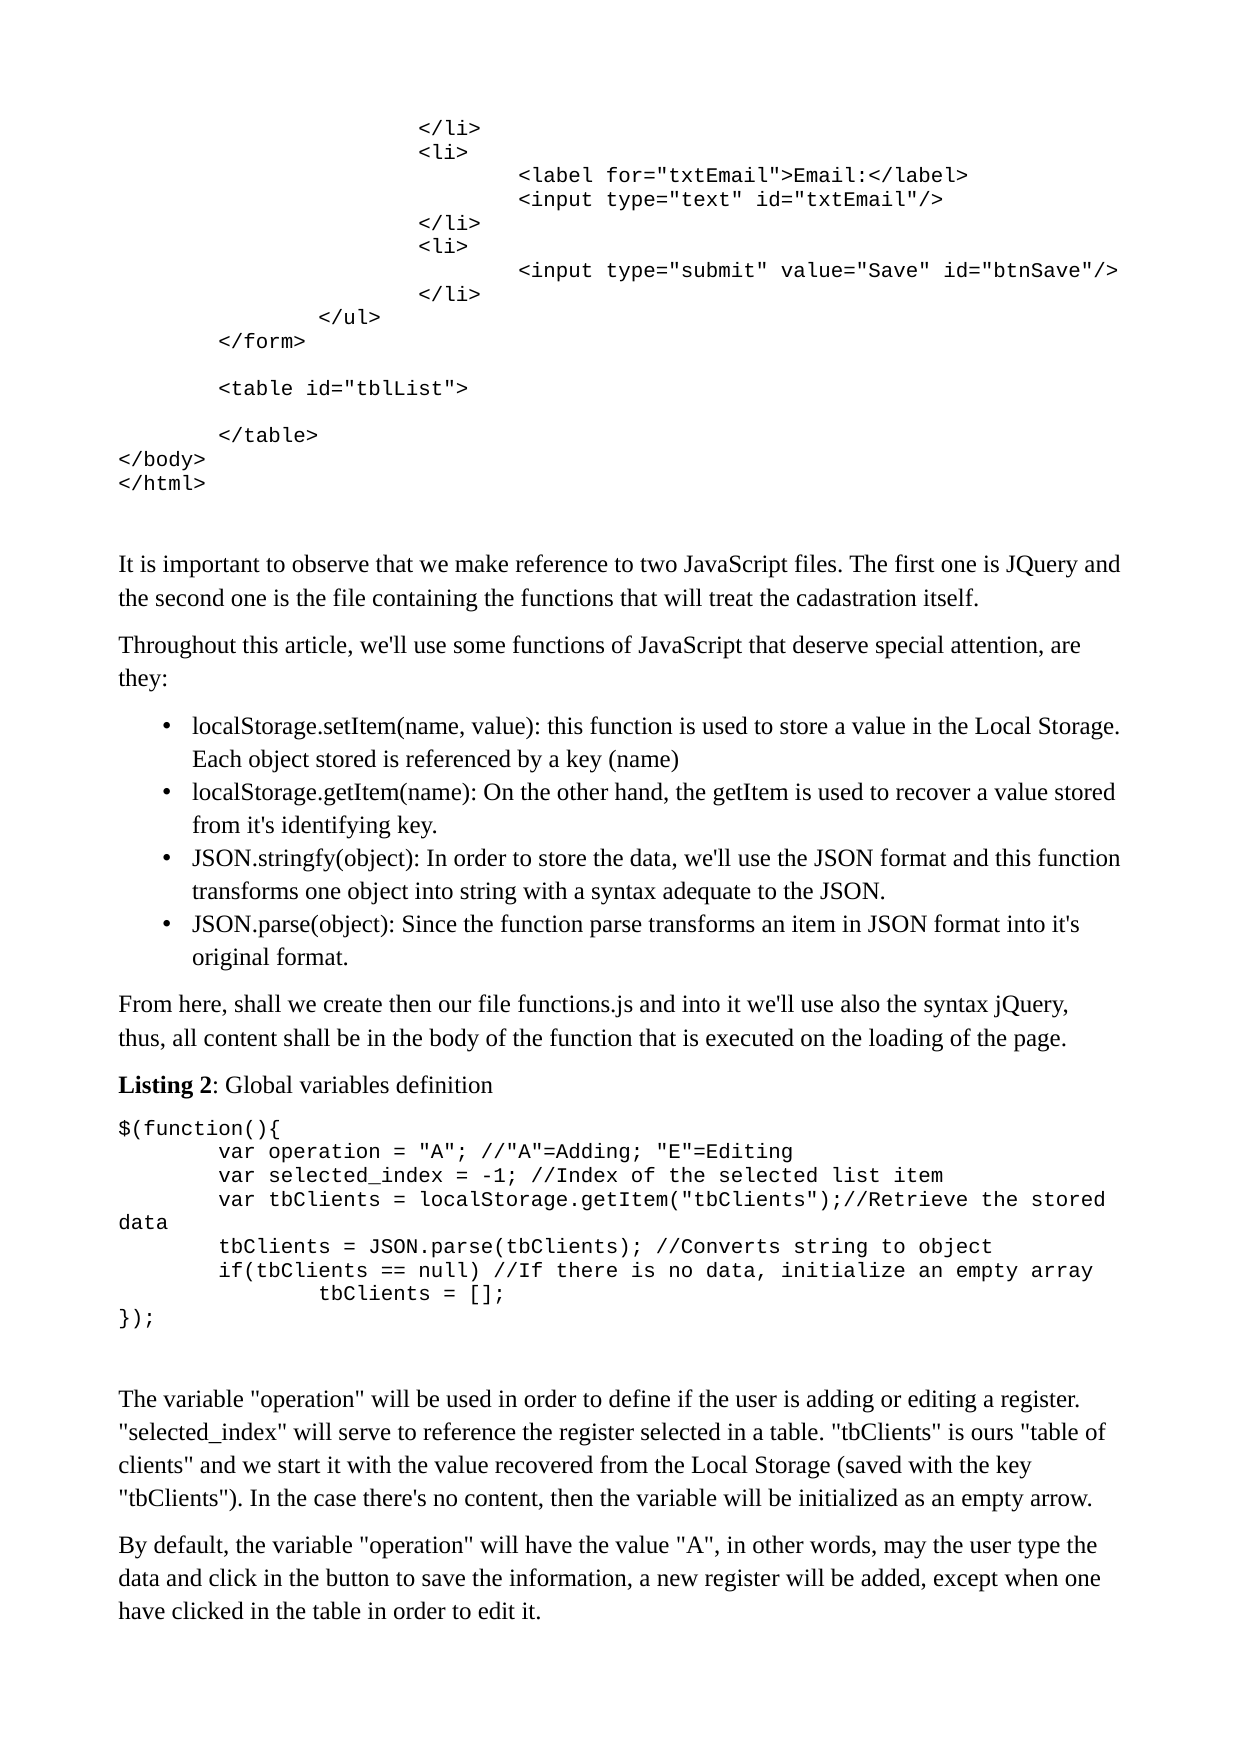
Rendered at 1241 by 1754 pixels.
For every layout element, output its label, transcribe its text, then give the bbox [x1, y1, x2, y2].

text </body> [118, 449, 1122, 473]
text By default, the variable "operation" will have the value "A", in other words, may the user type the data and click in the button to save the information, a new register will be added, except when one have clicked in the table in order to edit it. [118, 1530, 1122, 1625]
text The variable "operation" will be used in order to define if the user is adding or editing a register. "selected_index" will serve to reference the register selected in a table. "tbClients" is ours "table of clients" and we start it with the value recovered from the Local Storage (saved with the key "tbClients"). In the case there's no content, then the variable will be initialized as an empty arrow. [118, 1384, 1122, 1512]
list localStorage.getItem(name): On the other hand, the getItem is used to recover a value stored from it's identifying key. [162, 777, 1122, 839]
text <li> [118, 142, 1122, 165]
list localStorage.setItem(name, value): this function is used to store a value in the Local Storage. Each object stored is referenced by a key (name) [162, 711, 1122, 773]
text var operation = "A"; //"A"=Adding; "E"=Editing [118, 1141, 1122, 1165]
text }); [118, 1307, 1122, 1331]
text </table> [118, 426, 1122, 449]
text Listing 2: Global variables definition [118, 1070, 1122, 1099]
text var selected_index = -1; //Index of the selected list item [118, 1165, 1122, 1189]
text </li> [118, 118, 1122, 142]
list JSON.parse(object): Since the function parse transforms an item in JSON format into it's original format. [162, 909, 1122, 971]
text <label for="txtEmail">Email:</label> [118, 165, 1122, 189]
text </li> [118, 284, 1122, 307]
text var tbClients = localStorage.getItem("tbClients");//Retrieve the stored data [118, 1189, 1122, 1236]
text if(tbClients == null) //If there is no data, initialize an empty array [118, 1260, 1122, 1283]
text </html> [118, 473, 1122, 496]
text From here, shall we create then our file functions.js and into it we'll use also the syntax jQuery, thus, all content shall be in the body of the function that is executed on the loading of the page. [118, 989, 1122, 1051]
text <li> [118, 236, 1122, 260]
text <input type="text" id="txtEmail"/> [118, 189, 1122, 213]
list JSON.stringfy(object): In order to store the data, we'll use the JSON format and this function transforms one object into string with a syntax adequate to the JSON. [162, 843, 1122, 905]
text It is important to observe that we make reference to two JavaScript files. The first one is JQuery and the second one is the file containing the functions that will treat the cadastration itself. [118, 549, 1122, 611]
text </form> [118, 331, 1122, 354]
text <table id="tblList"> [118, 378, 1122, 402]
text </ul> [118, 307, 1122, 331]
text tbClients = JSON.parse(tbClients); //Converts string to object [118, 1236, 1122, 1260]
text Throughout this article, we'll use some functions of JavaScript that deserve special attention, are they: [118, 630, 1122, 692]
text <input type="submit" value="Save" id="btnSave"/> [118, 260, 1122, 284]
text tbClients = []; [118, 1283, 1122, 1307]
text </li> [118, 213, 1122, 236]
text $(function(){ [118, 1118, 1122, 1141]
